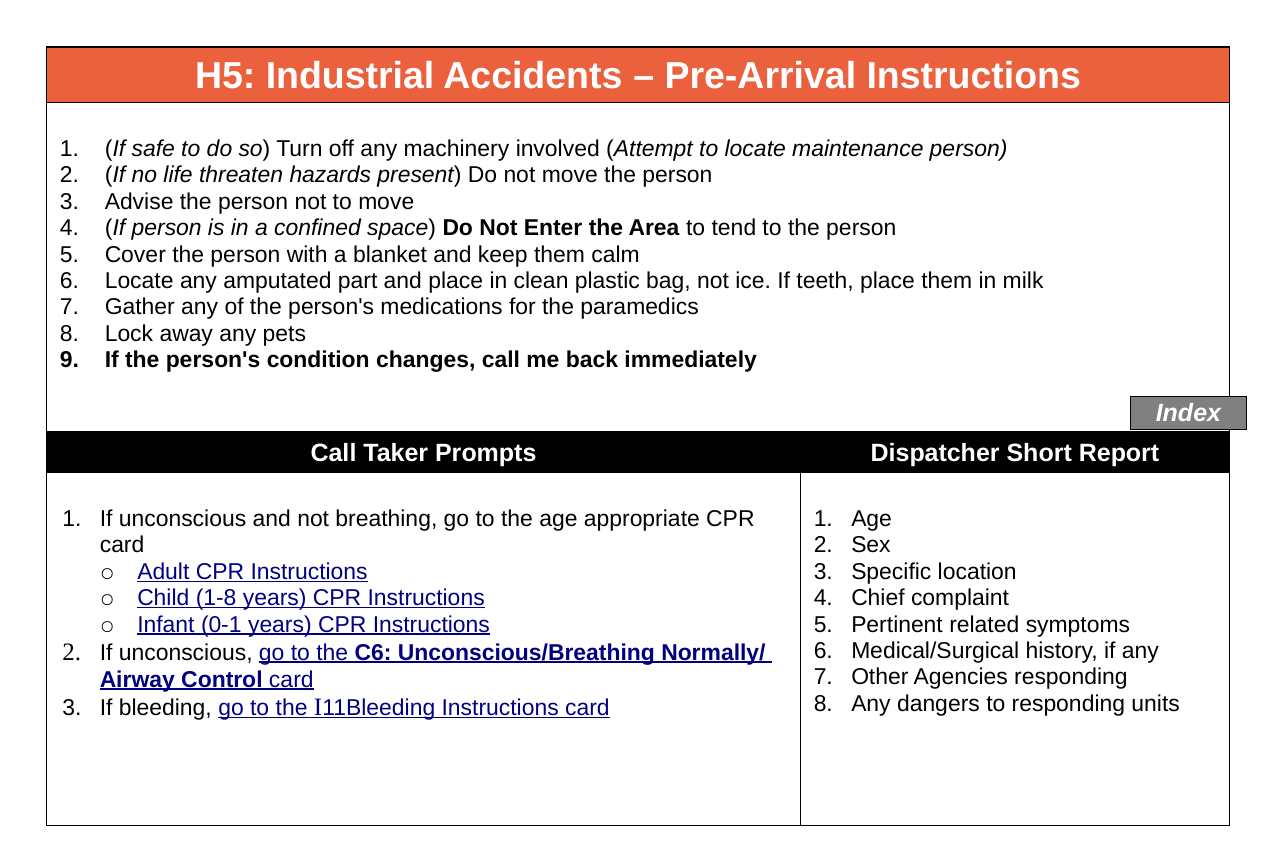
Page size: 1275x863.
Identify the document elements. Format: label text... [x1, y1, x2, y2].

table_cell Call Taker Prompts [47, 432, 800, 472]
table_header H5: Industrial Accidents – Pre-Arrival Instructions [47, 48, 1229, 102]
table_cell If unconscious and not breathing, go to the age appropriate CPR card Adult CPR Instructions Child (1-8 years) CPR Instructions Infant (0-1 years) CPR Instructions If unconscious, go to the C6: Unconscious/Breathing Normally/ Airway Control card If bleeding, go to the I11Bleeding Instructions card [47, 473, 800, 825]
table_cell Dispatcher Short Report [801, 432, 1229, 472]
table_cell (If safe to do so) Turn off any machinery involved (Attempt to locate maintenance person) (If no life threaten hazards present) Do not move the person Advise the person not to move (If person is in a confined space) Do Not Enter the Area to tend to the person Cover the person with a blanket and keep them calm Locate any amputated part and place in clean plastic bag, not ice. If teeth, place them in milk Gather any of the person's medications for the paramedics Lock away any pets If the person's condition changes, call me back immediately [47, 103, 1229, 431]
table_cell Age Sex Specific location Chief complaint Pertinent related symptoms Medical/Surgical history, if any Other Agencies responding Any dangers to responding units [801, 473, 1229, 825]
